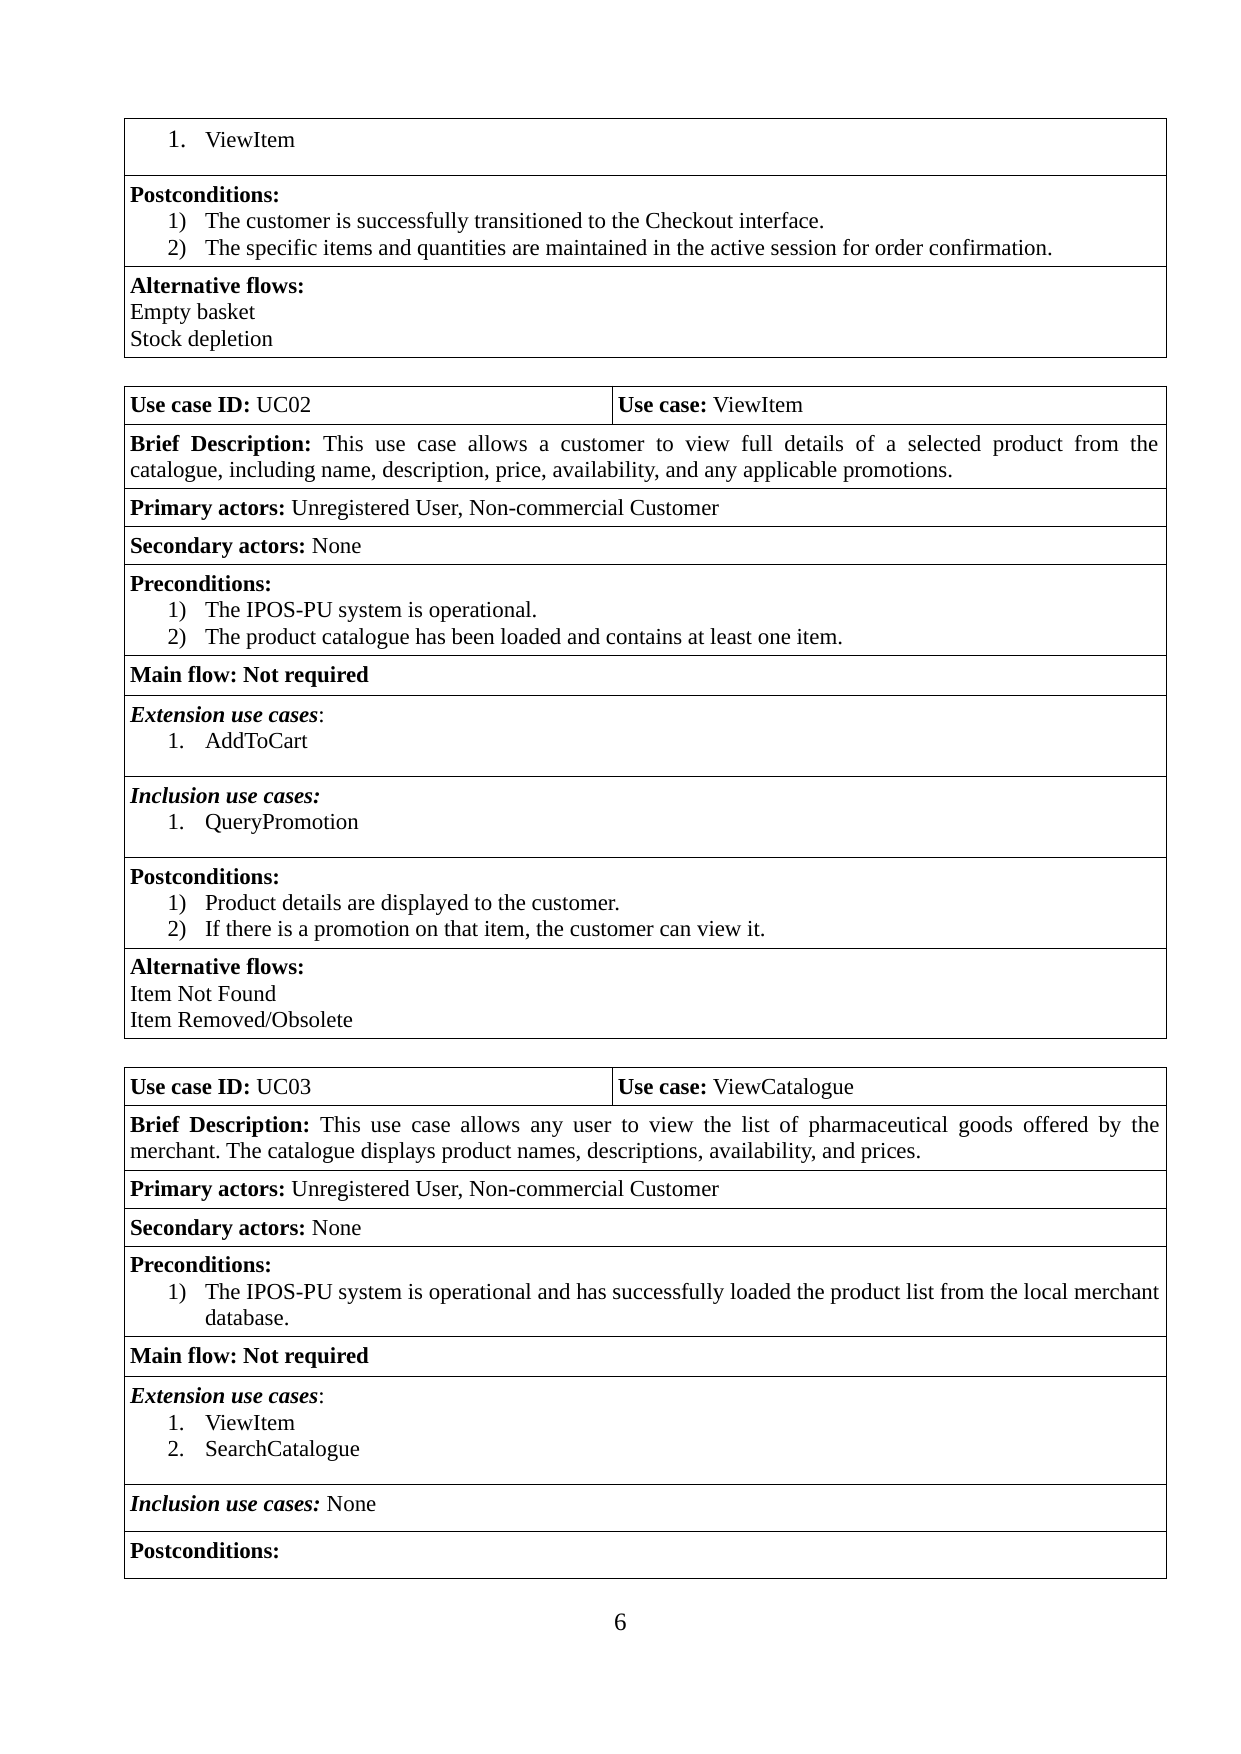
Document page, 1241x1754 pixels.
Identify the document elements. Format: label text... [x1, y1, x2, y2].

table_header Use case ID: UC02 [125, 387, 612, 424]
table_cell Primary actors: Unregistered User, Non-commercial Customer [125, 489, 1166, 526]
table_cell Postconditions: Product details are displayed to the customer. If there is a promotion on that item, the customer can view it. [125, 858, 1166, 947]
table_cell Inclusion use cases: None [125, 1485, 1166, 1531]
table_header Use case: ViewItem [613, 387, 1166, 424]
table_cell Preconditions: The IPOS-PU system is operational and has successfully loaded the product list from the local merchant database. [125, 1247, 1166, 1336]
table_header Use case: ViewCatalogue [613, 1068, 1166, 1105]
table_cell Brief Description: This use case allows a customer to view full details of a selected product from the catalogue, including name, description, price, availability, and any applicable promotions. [125, 425, 1166, 488]
table_cell Alternative flows: Empty basket Stock depletion [125, 267, 1166, 357]
table_cell Preconditions: The IPOS-PU system is operational. The product catalogue has been loaded and contains at least one item. [125, 565, 1166, 655]
table_cell Postconditions: The user is presented with a list of products that are currently in stock or visible per merchant settings. [125, 1532, 1166, 1577]
table_cell Secondary actors: None [125, 1209, 1166, 1246]
table_cell Main flow: Not required [125, 656, 1166, 695]
table_cell Brief Description: This use case allows any user to view the list of pharmaceutical goods offered by the merchant. The catalogue displays product names, descriptions, availability, and prices. [125, 1106, 1166, 1169]
table_cell Inclusion use cases: QueryPromotion [125, 777, 1166, 857]
table_cell Main flow: Not required [125, 1337, 1166, 1376]
table_cell Alternative flows: Item Not Found Item Removed/Obsolete [125, 949, 1166, 1038]
table_cell Secondary actors: None [125, 527, 1166, 564]
table_cell Primary actors: Unregistered User, Non-commercial Customer [125, 1171, 1166, 1208]
table_header Use case ID: UC03 [125, 1068, 612, 1105]
table_cell Inclusion use cases: ViewItem [125, 119, 1166, 175]
table_cell Postconditions: The customer is successfully transitioned to the Checkout interface. The specific items and quantities are maintained in the active session for order confirmation. [125, 176, 1166, 266]
table_cell Extension use cases: ViewItem SearchCatalogue [125, 1377, 1166, 1484]
table_cell Extension use cases: AddToCart [125, 696, 1166, 776]
